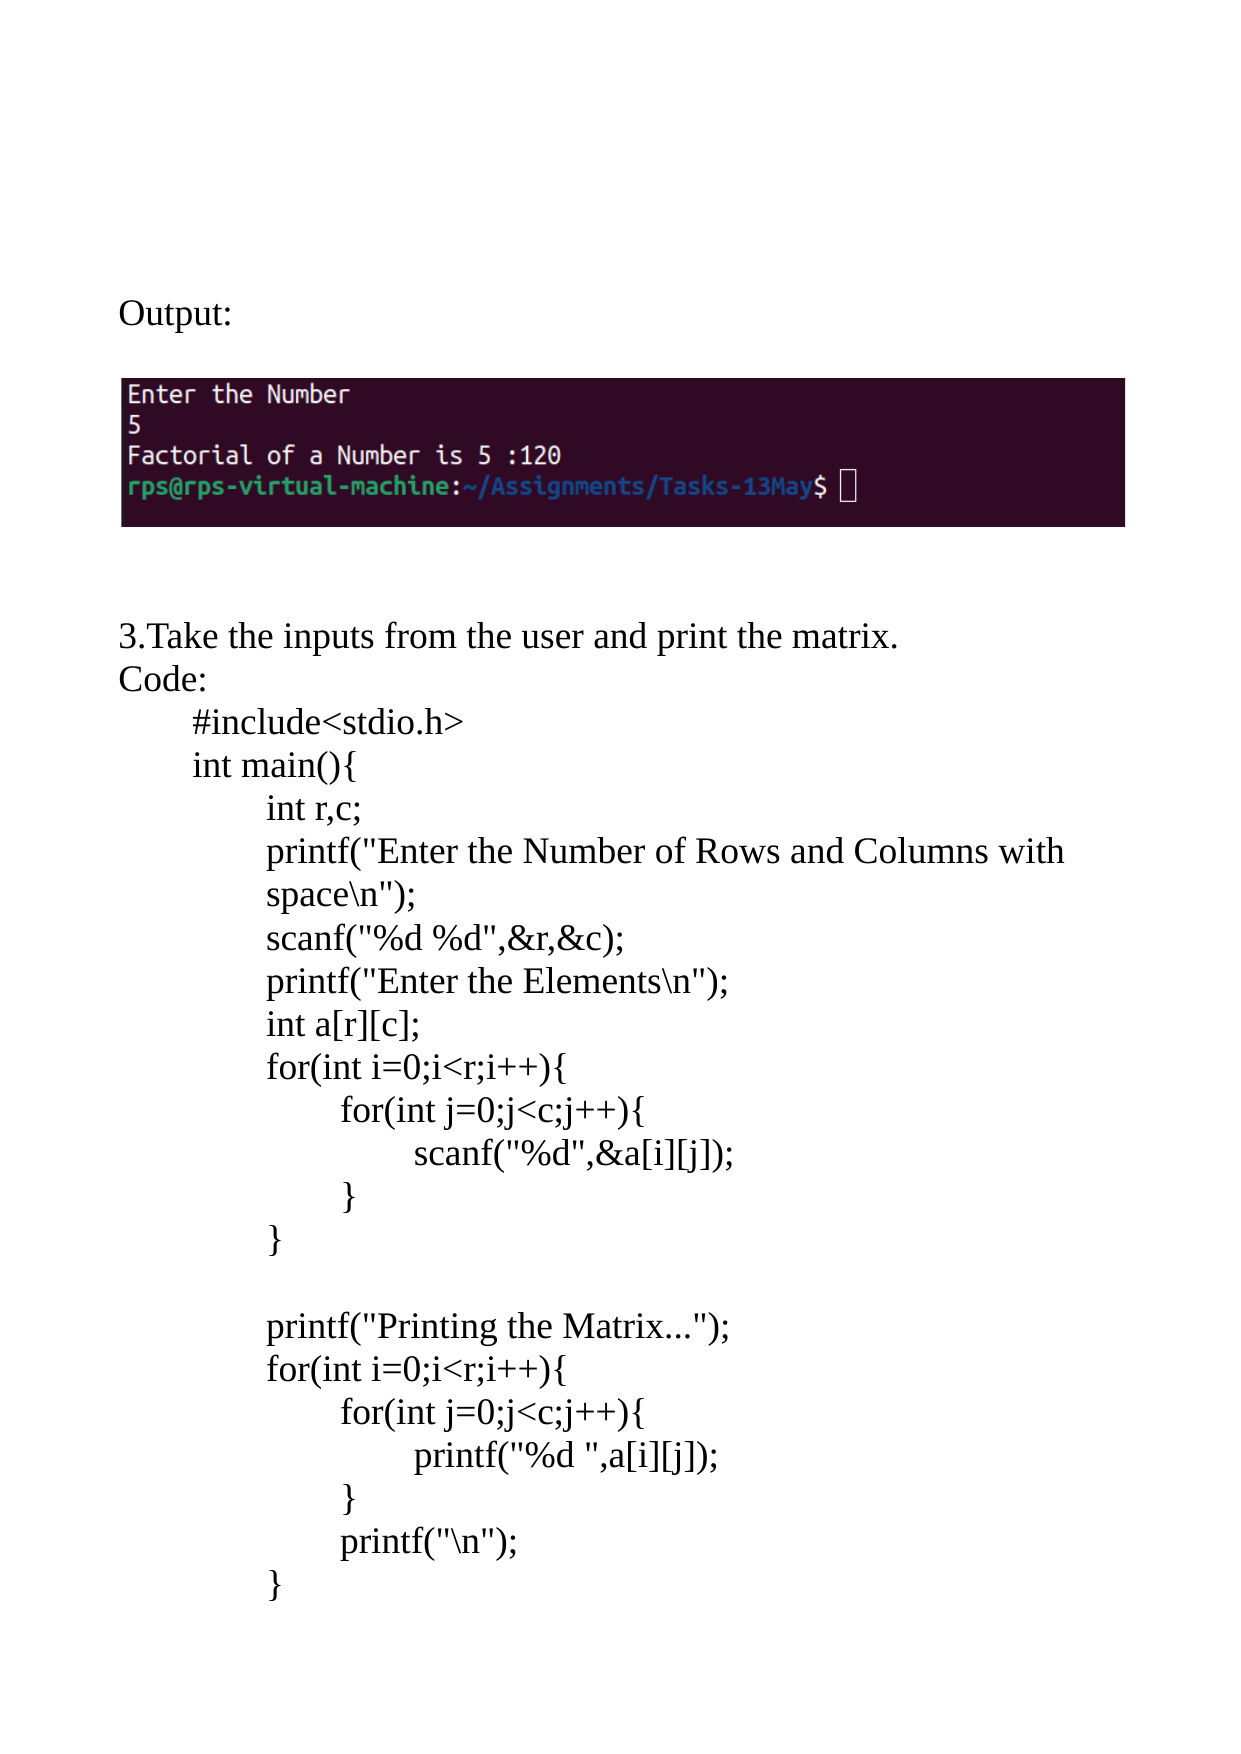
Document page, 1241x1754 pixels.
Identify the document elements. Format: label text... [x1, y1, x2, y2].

text printf("Printing the Matrix..."); [118, 1303, 1122, 1346]
text } [118, 1217, 1122, 1260]
text } [118, 1562, 1122, 1605]
text } [118, 1476, 1122, 1519]
text for(int j=0;j<c;j++){ [118, 1389, 1122, 1432]
text #include<stdio.h> [118, 699, 1122, 742]
text scanf("%d",&a[i][j]); [118, 1131, 1122, 1174]
text printf("%d ",a[i][j]); [118, 1432, 1122, 1476]
text int main(){ [118, 742, 1122, 786]
text for(int i=0;i<r;i++){ [118, 1044, 1122, 1087]
text for(int i=0;i<r;i++){ [118, 1346, 1122, 1389]
text 3.Take the inputs from the user and print the matrix. [118, 613, 1122, 656]
text } [118, 1174, 1122, 1217]
text int a[r][c]; [118, 1001, 1122, 1044]
text Code: [118, 656, 1122, 699]
text printf("Enter the Elements\n"); [118, 958, 1122, 1001]
text printf("\n"); [118, 1519, 1122, 1562]
picture [121, 378, 1126, 527]
text Output: [118, 291, 1122, 334]
text for(int j=0;j<c;j++){ [118, 1087, 1122, 1131]
text printf("Enter the Number of Rows and Columns with space\n"); [118, 829, 1122, 915]
text scanf("%d %d",&r,&c); [118, 915, 1122, 958]
text int r,c; [118, 786, 1122, 829]
